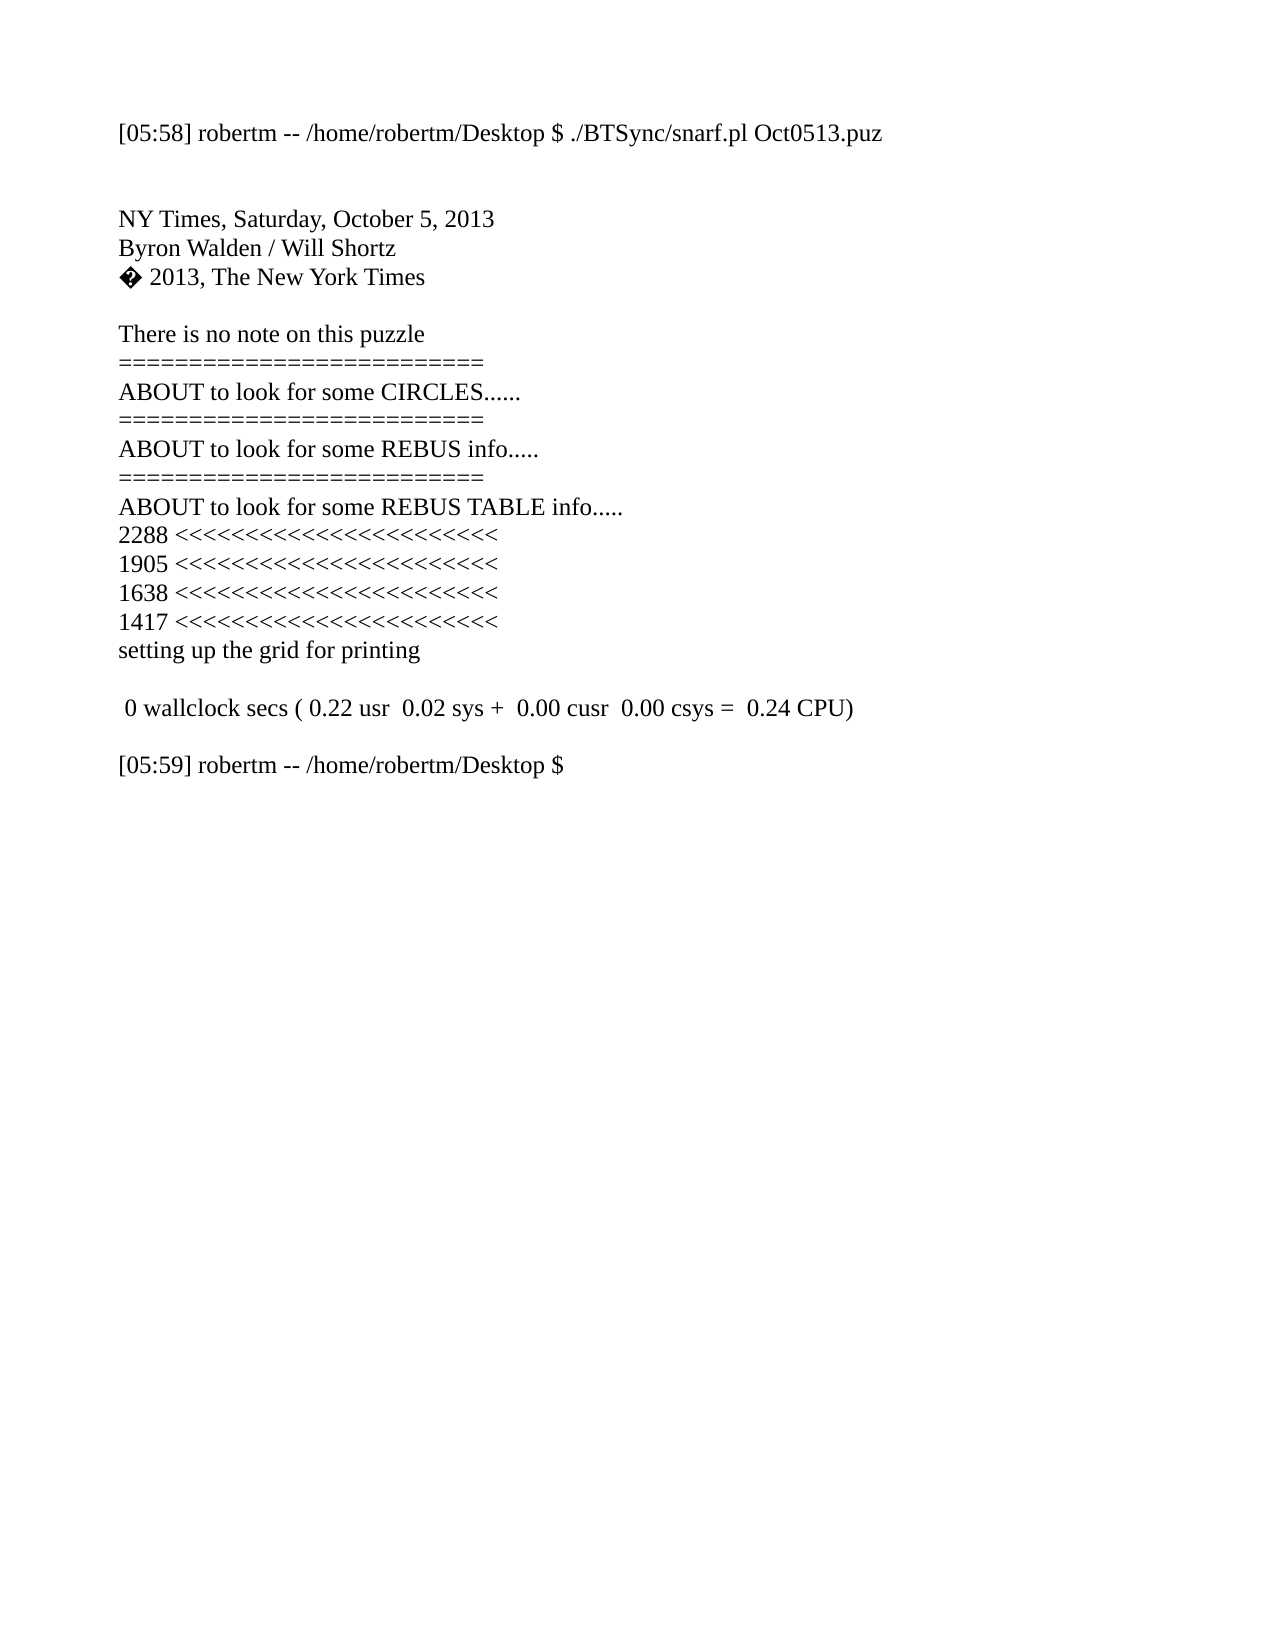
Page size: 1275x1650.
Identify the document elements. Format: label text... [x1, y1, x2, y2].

text � 2013, The New York Times [118, 262, 1157, 291]
text ABOUT to look for some REBUS TABLE info..... [118, 492, 1157, 521]
text [05:58] robertm -- /home/robertm/Desktop $ ./BTSync/snarf.pl Oct0513.puz [118, 118, 1157, 147]
text ========================== [118, 406, 1157, 434]
text ========================== [118, 348, 1157, 377]
text [05:59] robertm -- /home/robertm/Desktop $ [118, 751, 1157, 779]
text setting up the grid for printing [118, 636, 1157, 664]
text 1417 <<<<<<<<<<<<<<<<<<<<<<< [118, 607, 1157, 636]
text 0 wallclock secs ( 0.22 usr 0.02 sys + 0.00 cusr 0.00 csys = 0.24 CPU) [118, 693, 1157, 722]
text There is no note on this puzzle [118, 319, 1157, 348]
text ABOUT to look for some REBUS info..... [118, 434, 1157, 463]
text 1638 <<<<<<<<<<<<<<<<<<<<<<< [118, 578, 1157, 607]
text ABOUT to look for some CIRCLES...... [118, 377, 1157, 406]
text ========================== [118, 463, 1157, 492]
text 1905 <<<<<<<<<<<<<<<<<<<<<<< [118, 549, 1157, 578]
text Byron Walden / Will Shortz [118, 233, 1157, 262]
text NY Times, Saturday, October 5, 2013 [118, 204, 1157, 233]
text 2288 <<<<<<<<<<<<<<<<<<<<<<< [118, 521, 1157, 549]
